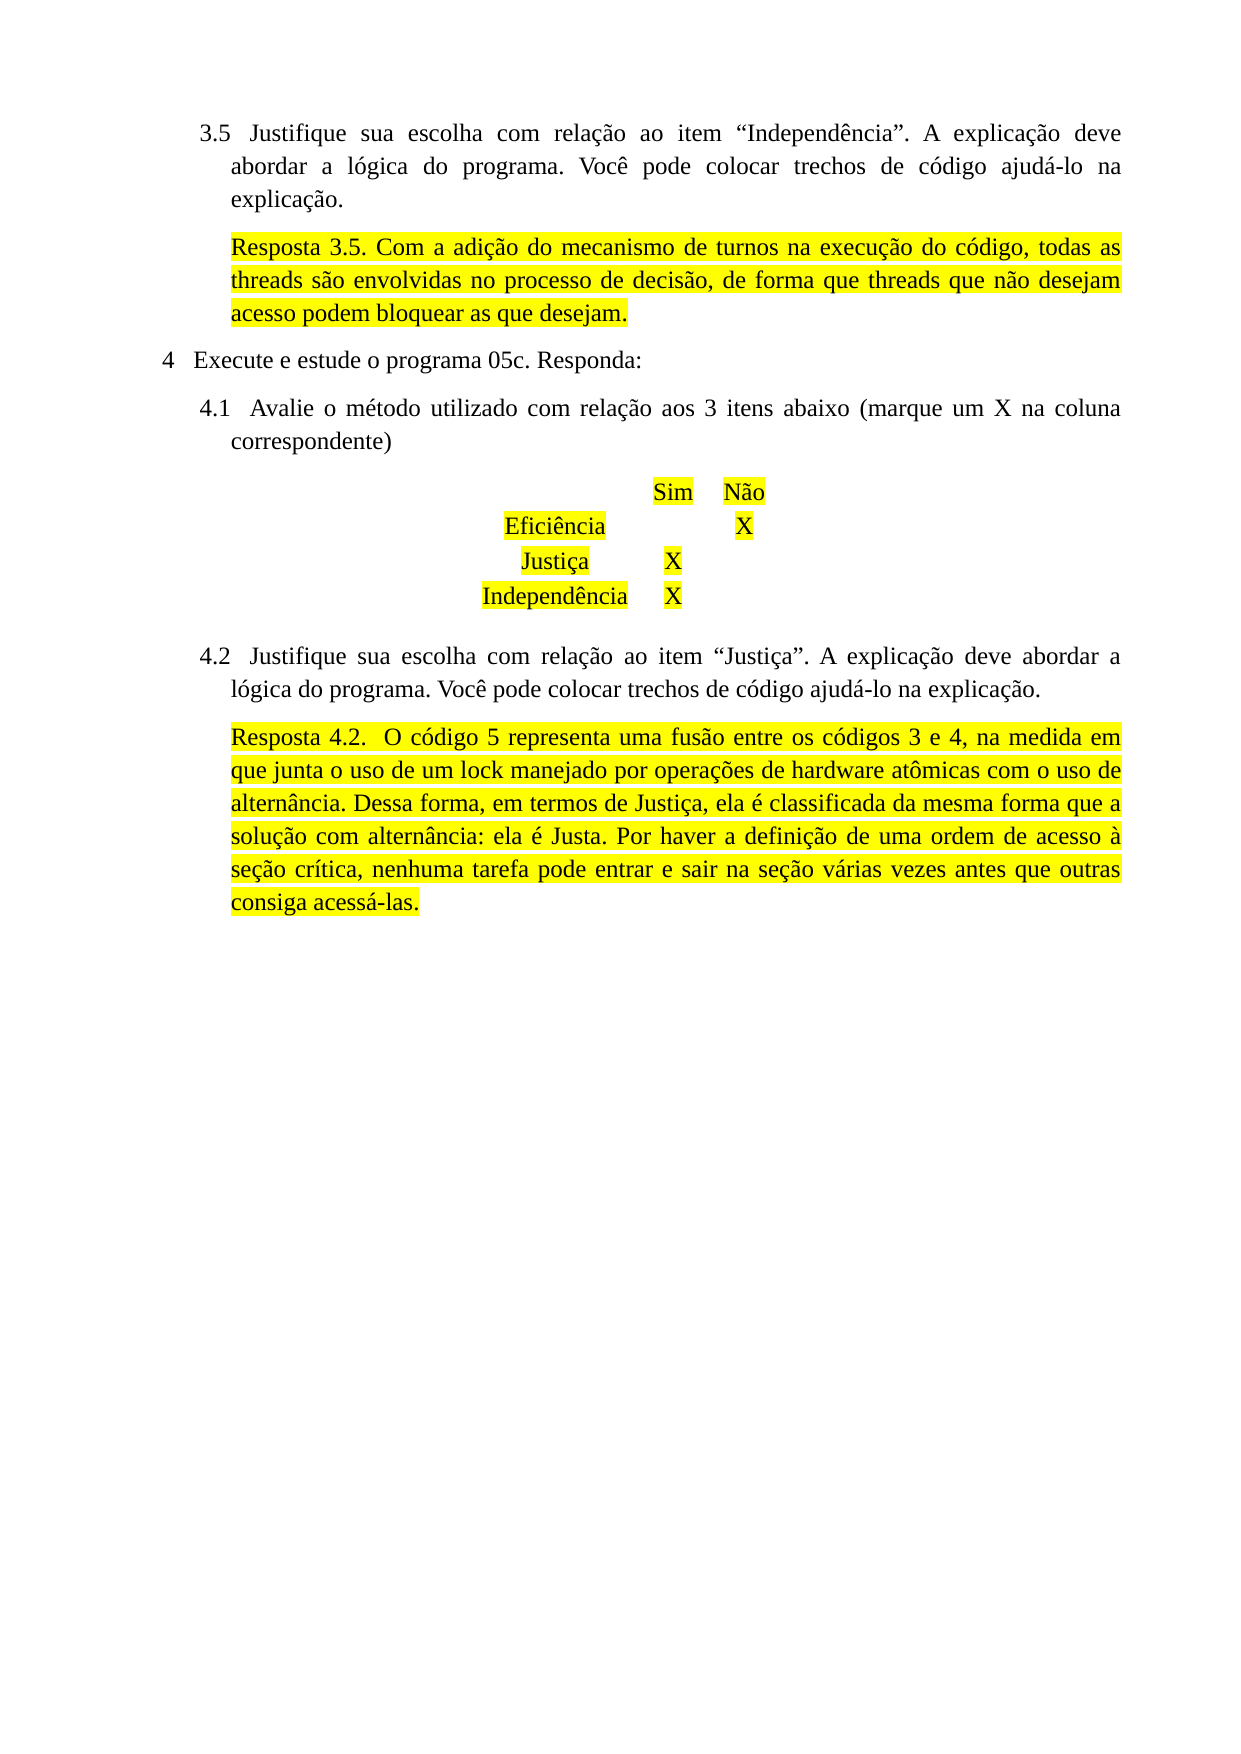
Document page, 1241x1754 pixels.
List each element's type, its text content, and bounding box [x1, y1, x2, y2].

list Justifique sua escolha com relação ao item “Independência”. A explicação deve abordar a lógica do programa. Você pode colocar trechos de código ajudá-lo na explicação. [193, 118, 1122, 213]
table_cell Independência [473, 579, 637, 612]
table_cell X [710, 509, 780, 543]
list Execute e estude o programa 05c. Responda: [156, 345, 1122, 374]
table_cell Justiça [473, 544, 637, 578]
table_cell X [638, 544, 709, 578]
list Avalie o método utilizado com relação aos 3 itens abaixo (marque um X na coluna correspondente) [193, 393, 1122, 455]
table_cell Eficiência [473, 509, 637, 543]
table_header Sim [638, 475, 709, 508]
table_header Não [710, 475, 780, 508]
list Resposta 3.5. Com a adição do mecanismo de turnos na execução do código, todas as threads são envolvidas no processo de decisão, de forma que threads que não desejam acesso podem bloquear as que desejam. [193, 232, 1122, 327]
table_cell X [638, 579, 709, 612]
table_cell [638, 509, 709, 543]
table_header [473, 475, 637, 508]
list Resposta 4.2. O código 5 representa uma fusão entre os códigos 3 e 4, na medida em que junta o uso de um lock manejado por operações de hardware atômicas com o uso de alternância. Dessa forma, em termos de Justiça, ela é classificada da mesma forma que a solução com alternância: ela é Justa. Por haver a definição de uma ordem de acesso à seção crítica, nenhuma tarefa pode entrar e sair na seção várias vezes antes que outras consiga acessá-las. [193, 722, 1122, 916]
table_cell [710, 579, 780, 612]
table_cell [710, 544, 780, 578]
list Justifique sua escolha com relação ao item “Justiça”. A explicação deve abordar a lógica do programa. Você pode colocar trechos de código ajudá-lo na explicação. [193, 641, 1122, 703]
